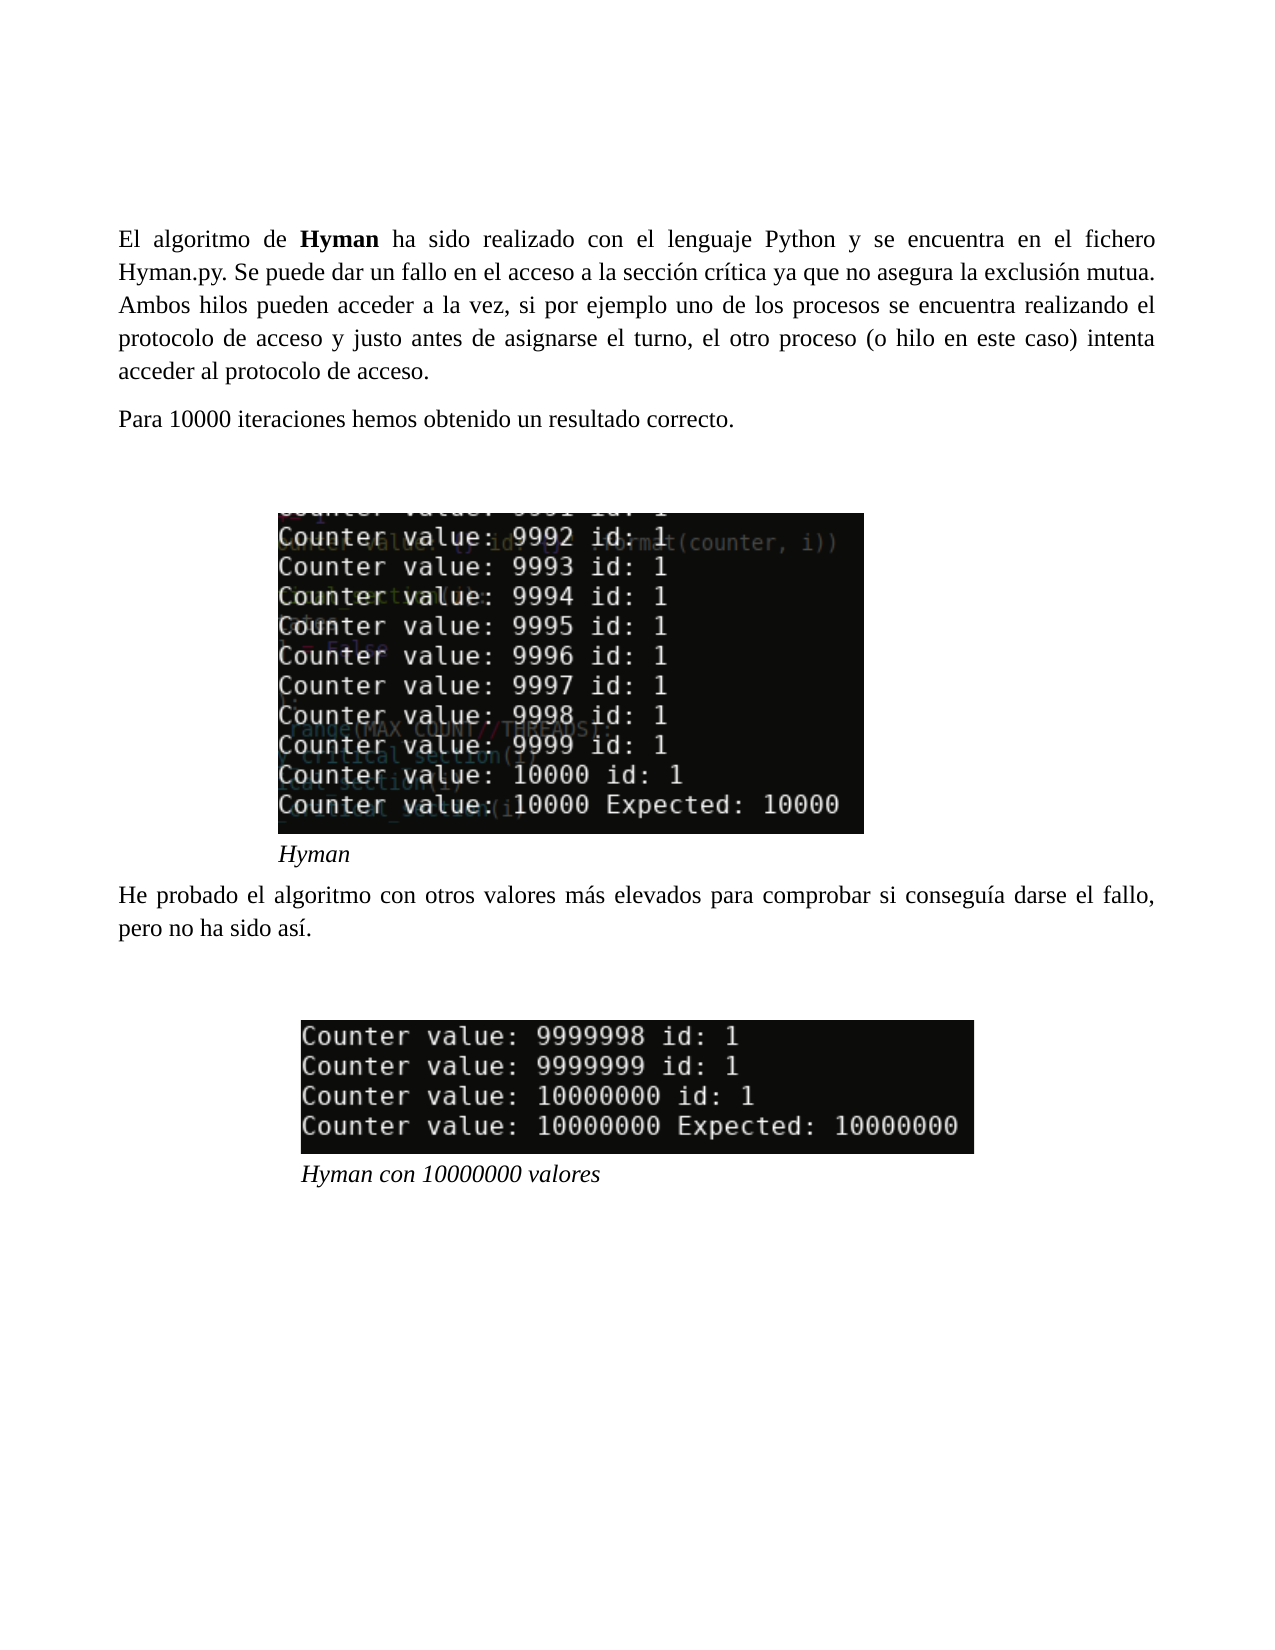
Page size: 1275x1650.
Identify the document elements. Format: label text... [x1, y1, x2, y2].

picture [300, 1020, 975, 1154]
picture [278, 513, 864, 834]
text Para 10000 iteraciones hemos obtenido un resultado correcto. [118, 404, 1157, 432]
text Hyman [278, 834, 864, 868]
text Hyman con 10000000 valores [301, 1154, 974, 1187]
text El algoritmo de Hyman ha sido realizado con el lenguaje Python y se encuentra en el fichero Hyman.py. Se puede dar un fallo en el acceso a la sección crítica ya que no asegura la exclusión mutua. Ambos hilos pueden acceder a la vez, si por ejemplo uno de los procesos se encuentra realizando el protocolo de acceso y justo antes de asignarse el turno, el otro proceso (o hilo en este caso) intenta acceder al protocolo de acceso. [118, 224, 1157, 385]
text He probado el algoritmo con otros valores más elevados para comprobar si conseguía darse el fallo, pero no ha sido así. [118, 880, 1157, 941]
